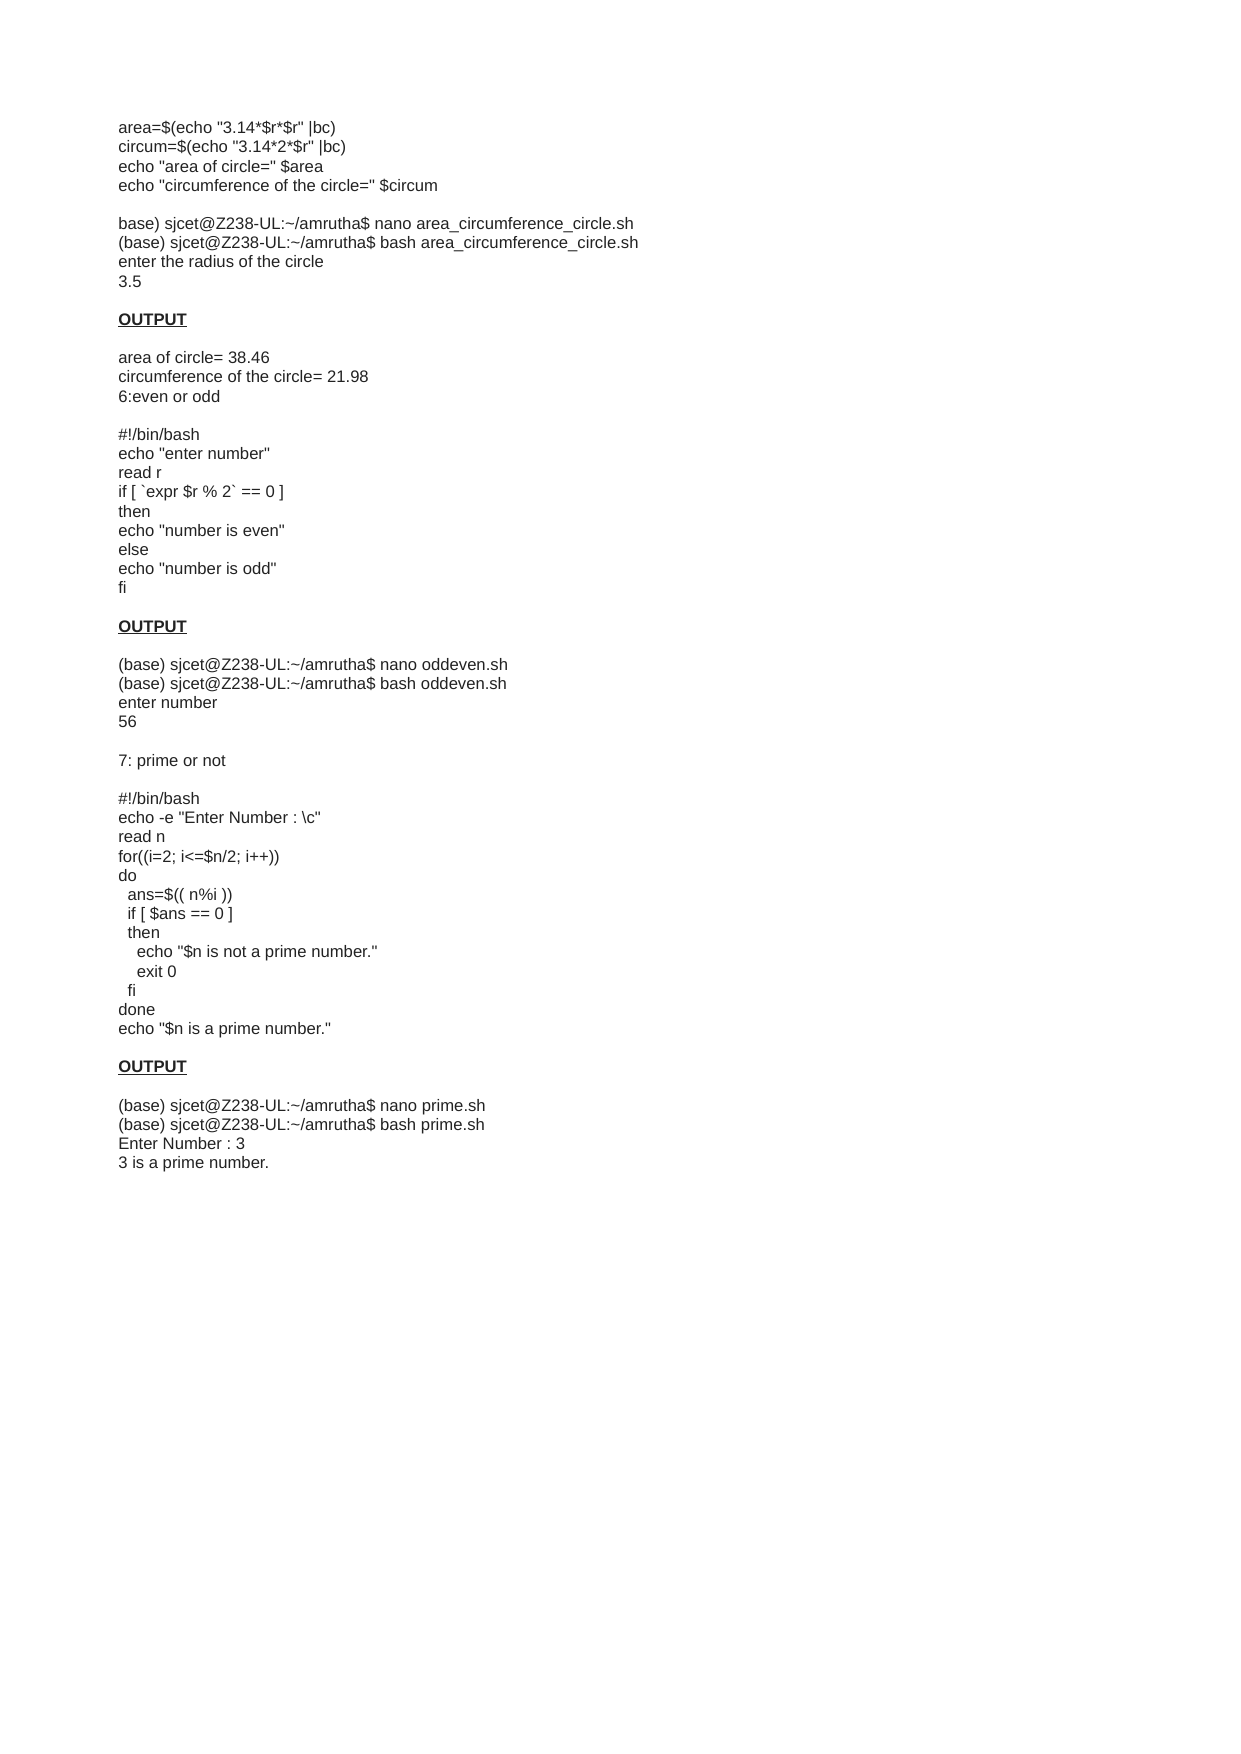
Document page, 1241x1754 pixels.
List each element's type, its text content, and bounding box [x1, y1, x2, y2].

text (base) sjcet@Z238-UL:~/amrutha$ nano oddeven.sh [118, 655, 1122, 674]
text echo "number is odd" [118, 559, 1122, 578]
text 6:even or odd [118, 386, 1122, 406]
text if [ $ans == 0 ] [118, 904, 1122, 923]
text #!/bin/bash [118, 425, 1122, 444]
text done [118, 1000, 1122, 1019]
text fi [118, 578, 1122, 597]
text echo "$n is not a prime number." [118, 942, 1122, 961]
text (base) sjcet@Z238-UL:~/amrutha$ bash area_circumference_circle.sh [118, 233, 1122, 252]
text circum=$(echo "3.14*2*$r" |bc) [118, 137, 1122, 156]
text OUTPUT [118, 310, 1122, 329]
text base) sjcet@Z238-UL:~/amrutha$ nano area_circumference_circle.sh [118, 214, 1122, 233]
text if [ `expr $r % 2` == 0 ] [118, 482, 1122, 501]
text Enter Number : 3 [118, 1134, 1122, 1153]
text 56 [118, 712, 1122, 731]
text read n [118, 827, 1122, 846]
text 3 is a prime number. [118, 1153, 1122, 1172]
text OUTPUT [118, 1057, 1122, 1076]
text then [118, 923, 1122, 942]
text echo "number is even" [118, 521, 1122, 540]
text enter the radius of the circle [118, 252, 1122, 271]
text for((i=2; i<=$n/2; i++)) [118, 846, 1122, 866]
text #!/bin/bash [118, 789, 1122, 808]
text area of circle= 38.46 [118, 348, 1122, 367]
text else [118, 540, 1122, 559]
text ans=$(( n%i )) [118, 885, 1122, 904]
text area=$(echo "3.14*$r*$r" |bc) [118, 118, 1122, 137]
text do [118, 866, 1122, 885]
text (base) sjcet@Z238-UL:~/amrutha$ bash prime.sh [118, 1115, 1122, 1134]
text 3.5 [118, 271, 1122, 291]
text then [118, 501, 1122, 521]
text read r [118, 463, 1122, 482]
text echo "area of circle=" $area [118, 156, 1122, 176]
text fi [118, 981, 1122, 1000]
text echo "enter number" [118, 444, 1122, 463]
text enter number [118, 693, 1122, 712]
text echo -e "Enter Number : \c" [118, 808, 1122, 827]
text (base) sjcet@Z238-UL:~/amrutha$ bash oddeven.sh [118, 674, 1122, 693]
text circumference of the circle= 21.98 [118, 367, 1122, 386]
text 7: prime or not [118, 751, 1122, 770]
text exit 0 [118, 961, 1122, 981]
text echo "$n is a prime number." [118, 1019, 1122, 1038]
text OUTPUT [118, 616, 1122, 636]
text echo "circumference of the circle=" $circum [118, 176, 1122, 195]
text (base) sjcet@Z238-UL:~/amrutha$ nano prime.sh [118, 1096, 1122, 1115]
